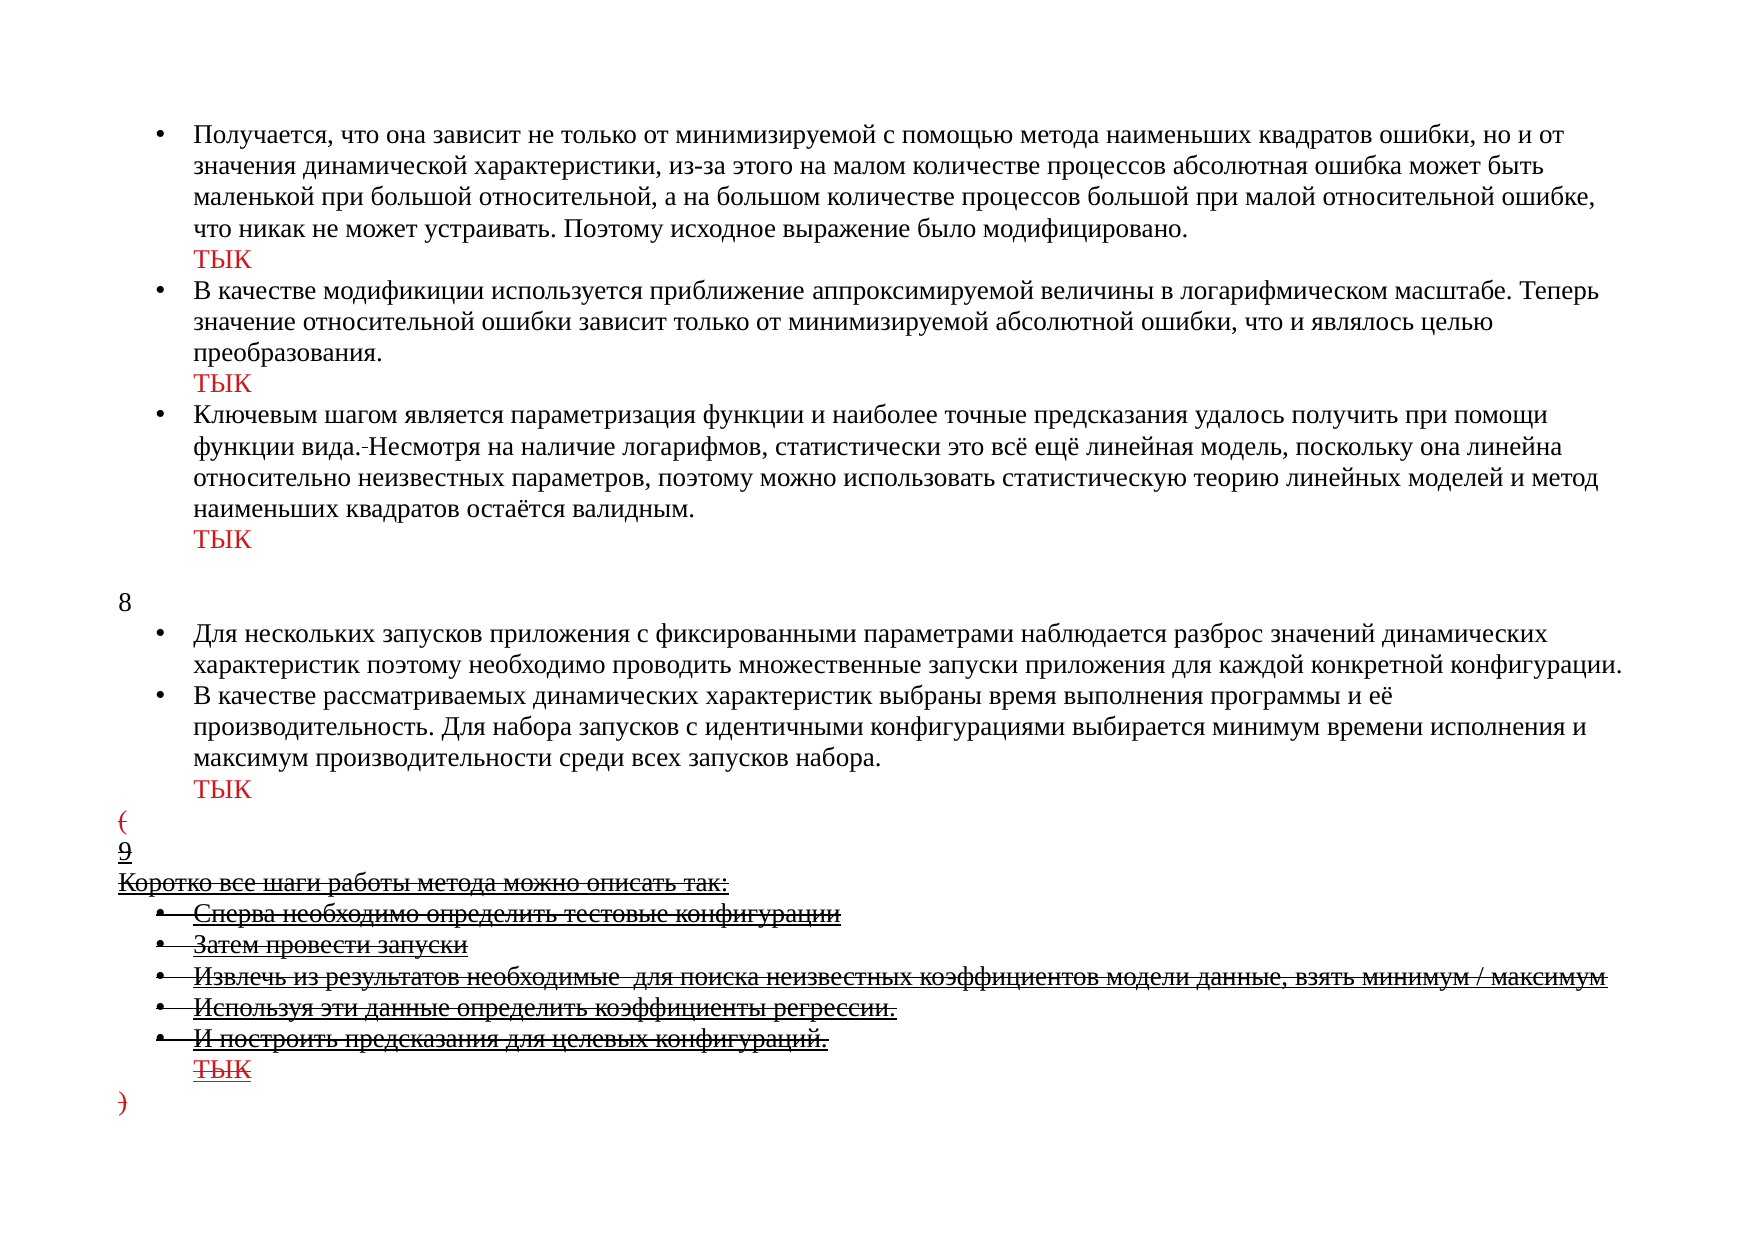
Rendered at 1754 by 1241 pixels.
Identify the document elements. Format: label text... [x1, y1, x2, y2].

list В качестве рассматриваемых динамических характеристик выбраны время выполнения программы и её производительность. Для набора запусков с идентичными конфигурациями выбирается минимум времени исполнения и максимум производительности среди всех запусков набора. [156, 679, 1636, 773]
text ) [118, 1085, 1636, 1116]
list Сперва необходимо определить тестовые конфигурации [156, 897, 1636, 928]
list ТЫК [156, 523, 1636, 554]
list Используя эти данные определить коэффициенты регрессии. [156, 991, 1636, 1022]
text 8 [118, 586, 1636, 617]
list Извлечь из результатов необходимые для поиска неизвестных коэффициентов модели данные, взять минимум / максимум [156, 960, 1636, 991]
list Получается, что она зависит не только от минимизируемой с помощью метода наименьших квадратов ошибки, но и от значения динамической характеристики, из-за этого на малом количестве процессов абсолютная ошибка может быть маленькой при большой относительной, а на большом количестве процессов большой при малой относительной ошибке, что никак не может устраивать. Поэтому исходное выражение было модифицировано. [156, 118, 1636, 243]
text ( [118, 804, 1636, 835]
list ТЫК [156, 1053, 1636, 1085]
list Затем провести запуски [156, 928, 1636, 960]
list ТЫК [156, 367, 1636, 399]
list В качестве модификиции используется приближение аппроксимируемой величины в логарифмическом масштабе. Теперь значение относительной ошибки зависит только от минимизируемой абсолютной ошибки, что и являлось целью преобразования. [156, 274, 1636, 367]
list ТЫК [156, 243, 1636, 274]
list И построить предсказания для целевых конфигураций. [156, 1022, 1636, 1053]
text Коротко все шаги работы метода можно описать так: [118, 866, 1636, 897]
list Ключевым шагом является параметризация функции и наиболее точные предсказания удалось получить при помощи функции вида. Несмотря на наличие логарифмов, статистически это всё ещё линейная модель, поскольку она линейна относительно неизвестных параметров, поэтому можно использовать статистическую теорию линейных моделей и метод наименьших квадратов остаётся валидным. [156, 399, 1636, 523]
text 9 [118, 835, 1636, 866]
list ТЫК [156, 773, 1636, 804]
list Для нескольких запусков приложения с фиксированными параметрами наблюдается разброс значений динамических характеристик поэтому необходимо проводить множественные запуски приложения для каждой конкретной конфигурации. [156, 617, 1636, 679]
